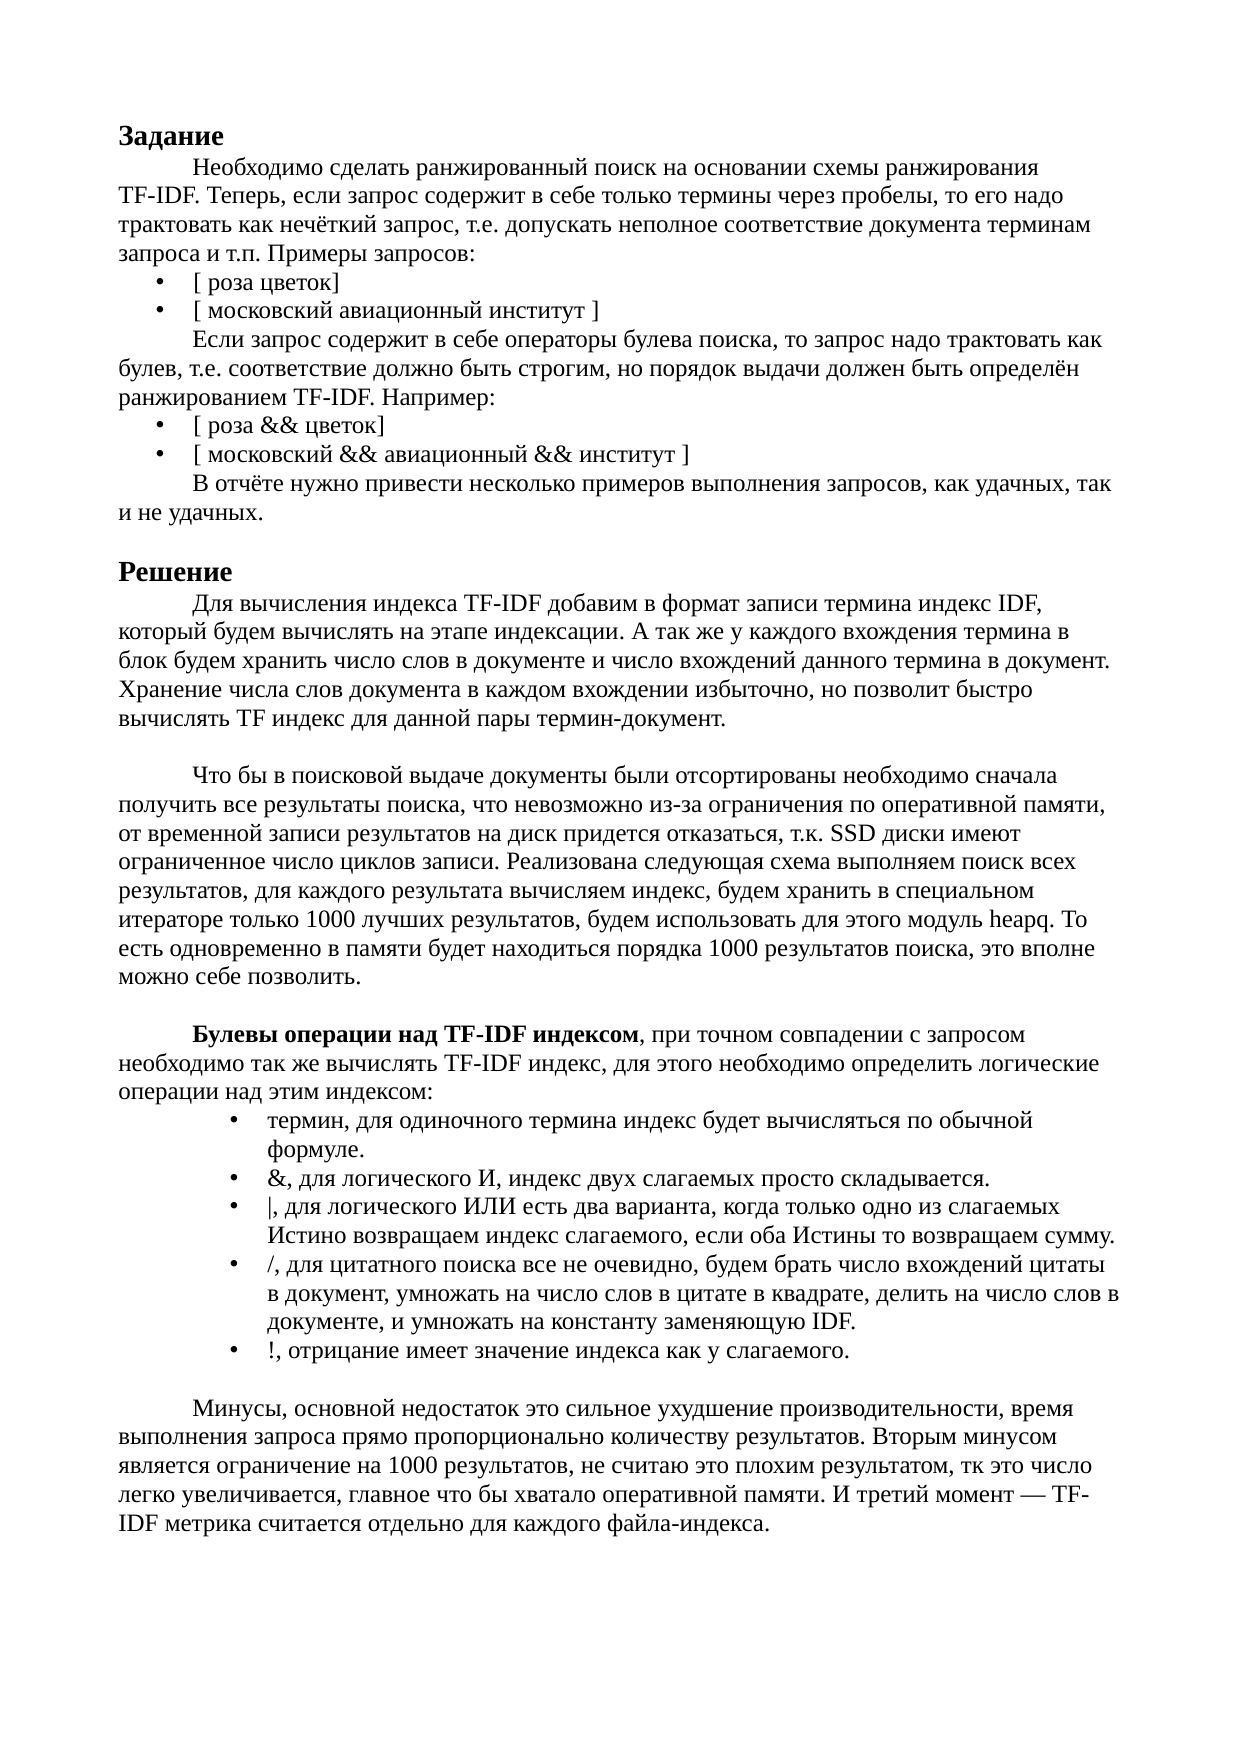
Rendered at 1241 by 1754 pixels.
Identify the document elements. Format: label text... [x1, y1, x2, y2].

text TF-IDF. Теперь, если запрос содержит в себе только термины через пробелы, то его надо трактовать как нечёткий запрос, т.е. допускать неполное соответствие документа терминам запроса и т.п. Примеры запросов: [118, 180, 1122, 267]
list |, для логического ИЛИ есть два варианта, когда только одно из слагаемых Истино возвращаем индекс слагаемого, если оба Истины то возвращаем сумму. [229, 1191, 1122, 1249]
text В отчёте нужно привести несколько примеров выполнения запросов, как удачных, так и не удачных. [118, 468, 1122, 525]
text Задание [118, 118, 1122, 152]
text Если запрос содержит в себе операторы булева поиска, то запрос надо трактовать как булев, т.е. соответствие должно быть строгим, но порядок выдачи должен быть определён ранжированием TF-IDF. Например: [118, 324, 1122, 410]
text Необходимо сделать ранжированный поиск на основании схемы ранжирования [118, 152, 1122, 180]
list [ московский && авиационный && институт ] [156, 439, 1122, 468]
list !, отрицание имеет значение индекса как у слагаемого. [229, 1335, 1122, 1364]
text Для вычисления индекса TF-IDF добавим в формат записи термина индекс IDF, который будем вычислять на этапе индексации. А так же у каждого вхождения термина в блок будем хранить число слов в документе и число вхождений данного термина в документ. Хранение числа слов документа в каждом вхождении избыточно, но позволит быстро вычислять TF индекс для данной пары термин-документ. [118, 588, 1122, 731]
list [ роза && цветок] [156, 410, 1122, 439]
text Булевы операции над TF-IDF индексом, при точном совпадении с запросом необходимо так же вычислять TF-IDF индекс, для этого необходимо определить логические операции над этим индексом: [118, 1019, 1122, 1105]
text Минусы, основной недостаток это сильное ухудшение производительности, время выполнения запроса прямо пропорционально количеству результатов. Вторым минусом является ограничение на 1000 результатов, не считаю это плохим результатом, тк это число легко увеличивается, главное что бы хватало оперативной памяти. И третий момент — TF-IDF метрика считается отдельно для каждого файла-индекса. [118, 1393, 1122, 1536]
list /, для цитатного поиска все не очевидно, будем брать число вхождений цитаты в документ, умножать на число слов в цитате в квадрате, делить на число слов в документе, и умножать на константу заменяющую IDF. [229, 1249, 1122, 1335]
list [ роза цветок] [156, 267, 1122, 295]
list [ московский авиационный институт ] [156, 295, 1122, 324]
text Решение [118, 554, 1122, 588]
list &, для логического И, индекс двух слагаемых просто складывается. [229, 1163, 1122, 1191]
text Что бы в поисковой выдаче документы были отсортированы необходимо сначала получить все результаты поиска, что невозможно из-за ограничения по оперативной памяти, от временной записи результатов на диск придется отказаться, т.к. SSD диски имеют ограниченное число циклов записи. Реализована следующая схема выполняем поиск всех результатов, для каждого результата вычисляем индекс, будем хранить в специальном итераторе только 1000 лучших результатов, будем использовать для этого модуль heapq. То есть одновременно в памяти будет находиться порядка 1000 результатов поиска, это вполне можно себе позволить. [118, 760, 1122, 990]
list термин, для одиночного термина индекс будет вычисляться по обычной формуле. [229, 1105, 1122, 1163]
